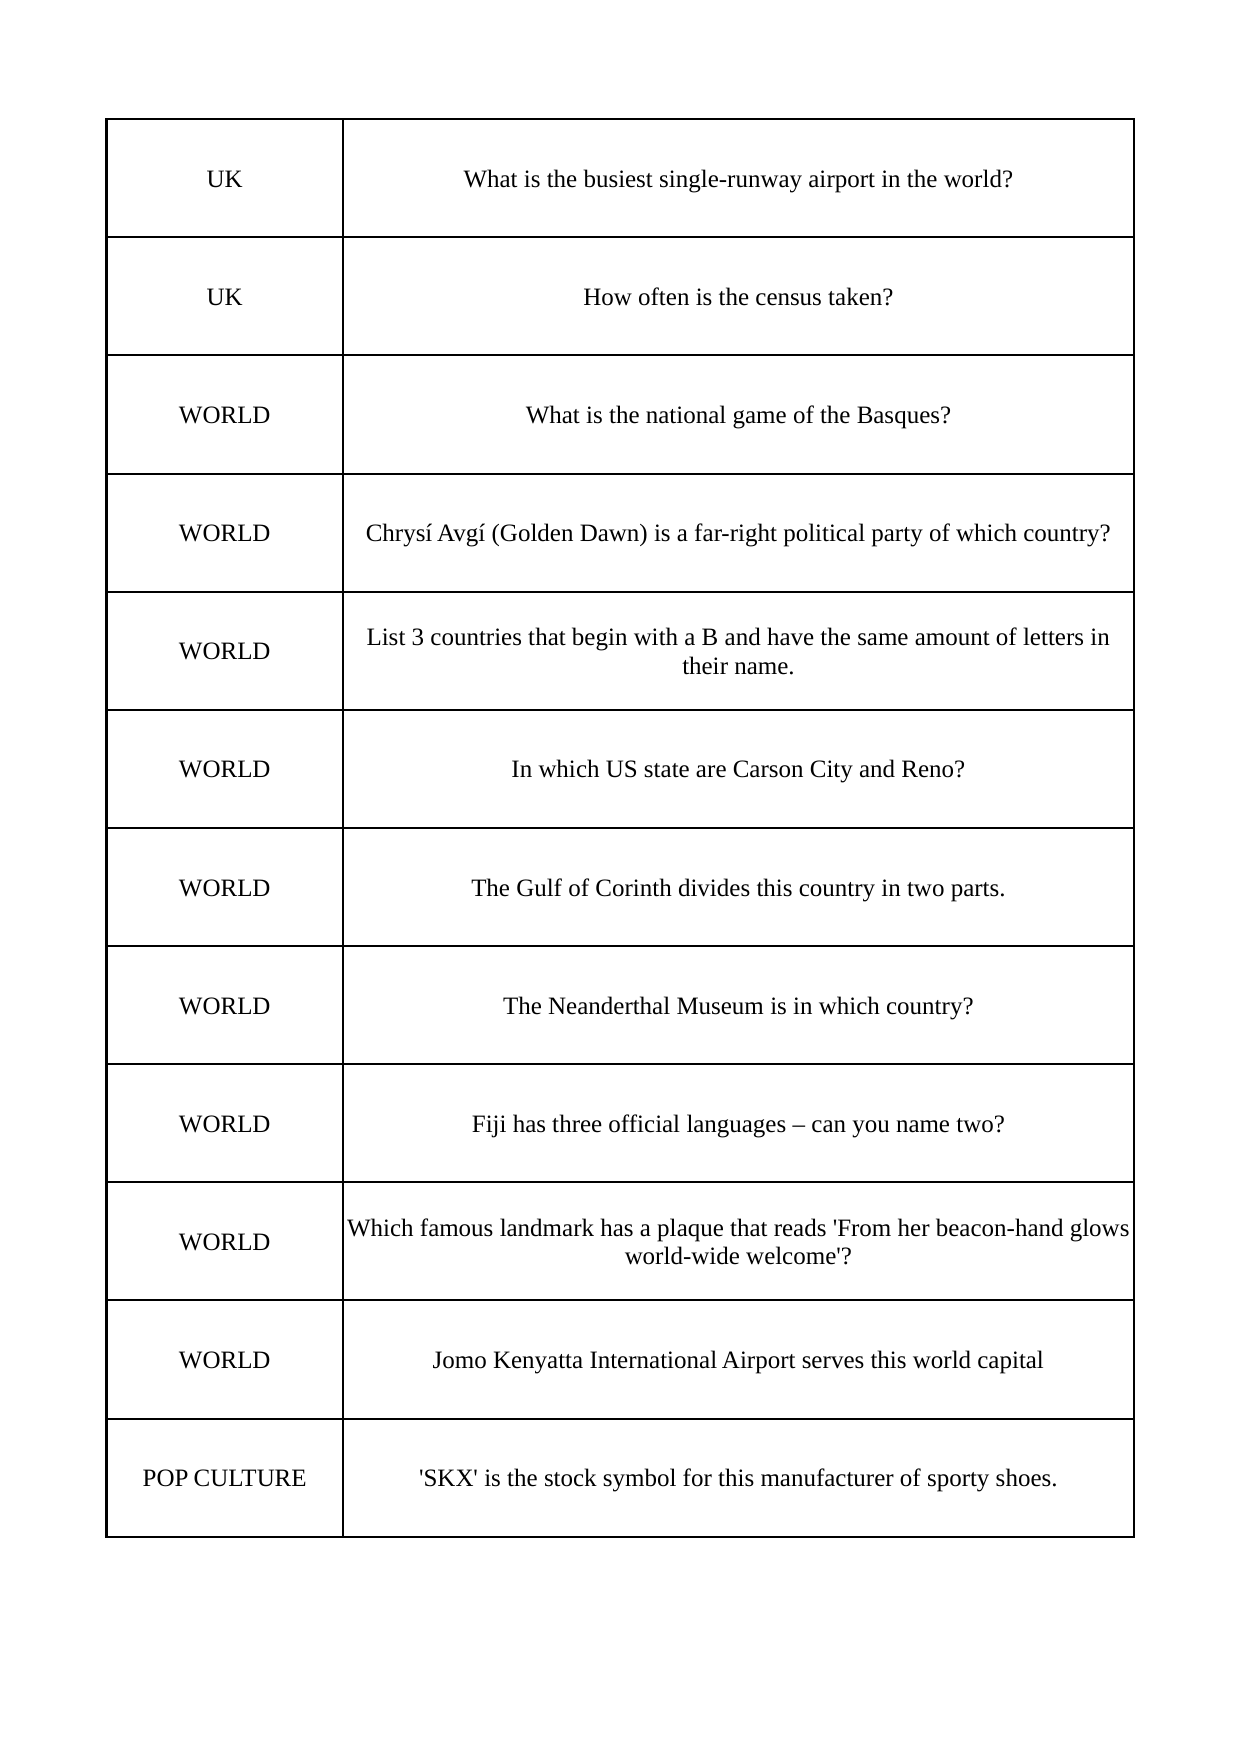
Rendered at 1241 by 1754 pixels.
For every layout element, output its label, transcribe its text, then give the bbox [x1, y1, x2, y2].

table_cell How often is the census taken? [344, 238, 1133, 354]
table_cell Which famous landmark has a plaque that reads 'From her beacon-hand glows world-wide welcome'? [344, 1183, 1133, 1299]
table_cell WORLD [108, 1183, 342, 1299]
table_cell 'SKX' is the stock symbol for this manufacturer of sporty shoes. [344, 1420, 1133, 1536]
table_cell What is the national game of the Basques? [344, 356, 1133, 472]
table_cell UK [108, 120, 342, 236]
table_cell WORLD [108, 947, 342, 1063]
table_cell List 3 countries that begin with a B and have the same amount of letters in their name. [344, 593, 1133, 709]
table_cell Jomo Kenyatta International Airport serves this world capital [344, 1301, 1133, 1417]
table_cell WORLD [108, 1301, 342, 1417]
table_cell In which US state are Carson City and Reno? [344, 711, 1133, 827]
table_cell POP CULTURE [108, 1420, 342, 1536]
table_cell WORLD [108, 829, 342, 945]
table_cell WORLD [108, 475, 342, 591]
table_cell The Neanderthal Museum is in which country? [344, 947, 1133, 1063]
table_cell What is the busiest single-runway airport in the world? [344, 120, 1133, 236]
table_cell UK [108, 238, 342, 354]
table_cell WORLD [108, 593, 342, 709]
table_cell Chrysí Avgí (Golden Dawn) is a far-right political party of which country? [344, 475, 1133, 591]
table_cell WORLD [108, 1065, 342, 1181]
table_cell The Gulf of Corinth divides this country in two parts. [344, 829, 1133, 945]
table_cell WORLD [108, 356, 342, 472]
table_cell WORLD [108, 711, 342, 827]
table_cell Fiji has three official languages – can you name two? [344, 1065, 1133, 1181]
